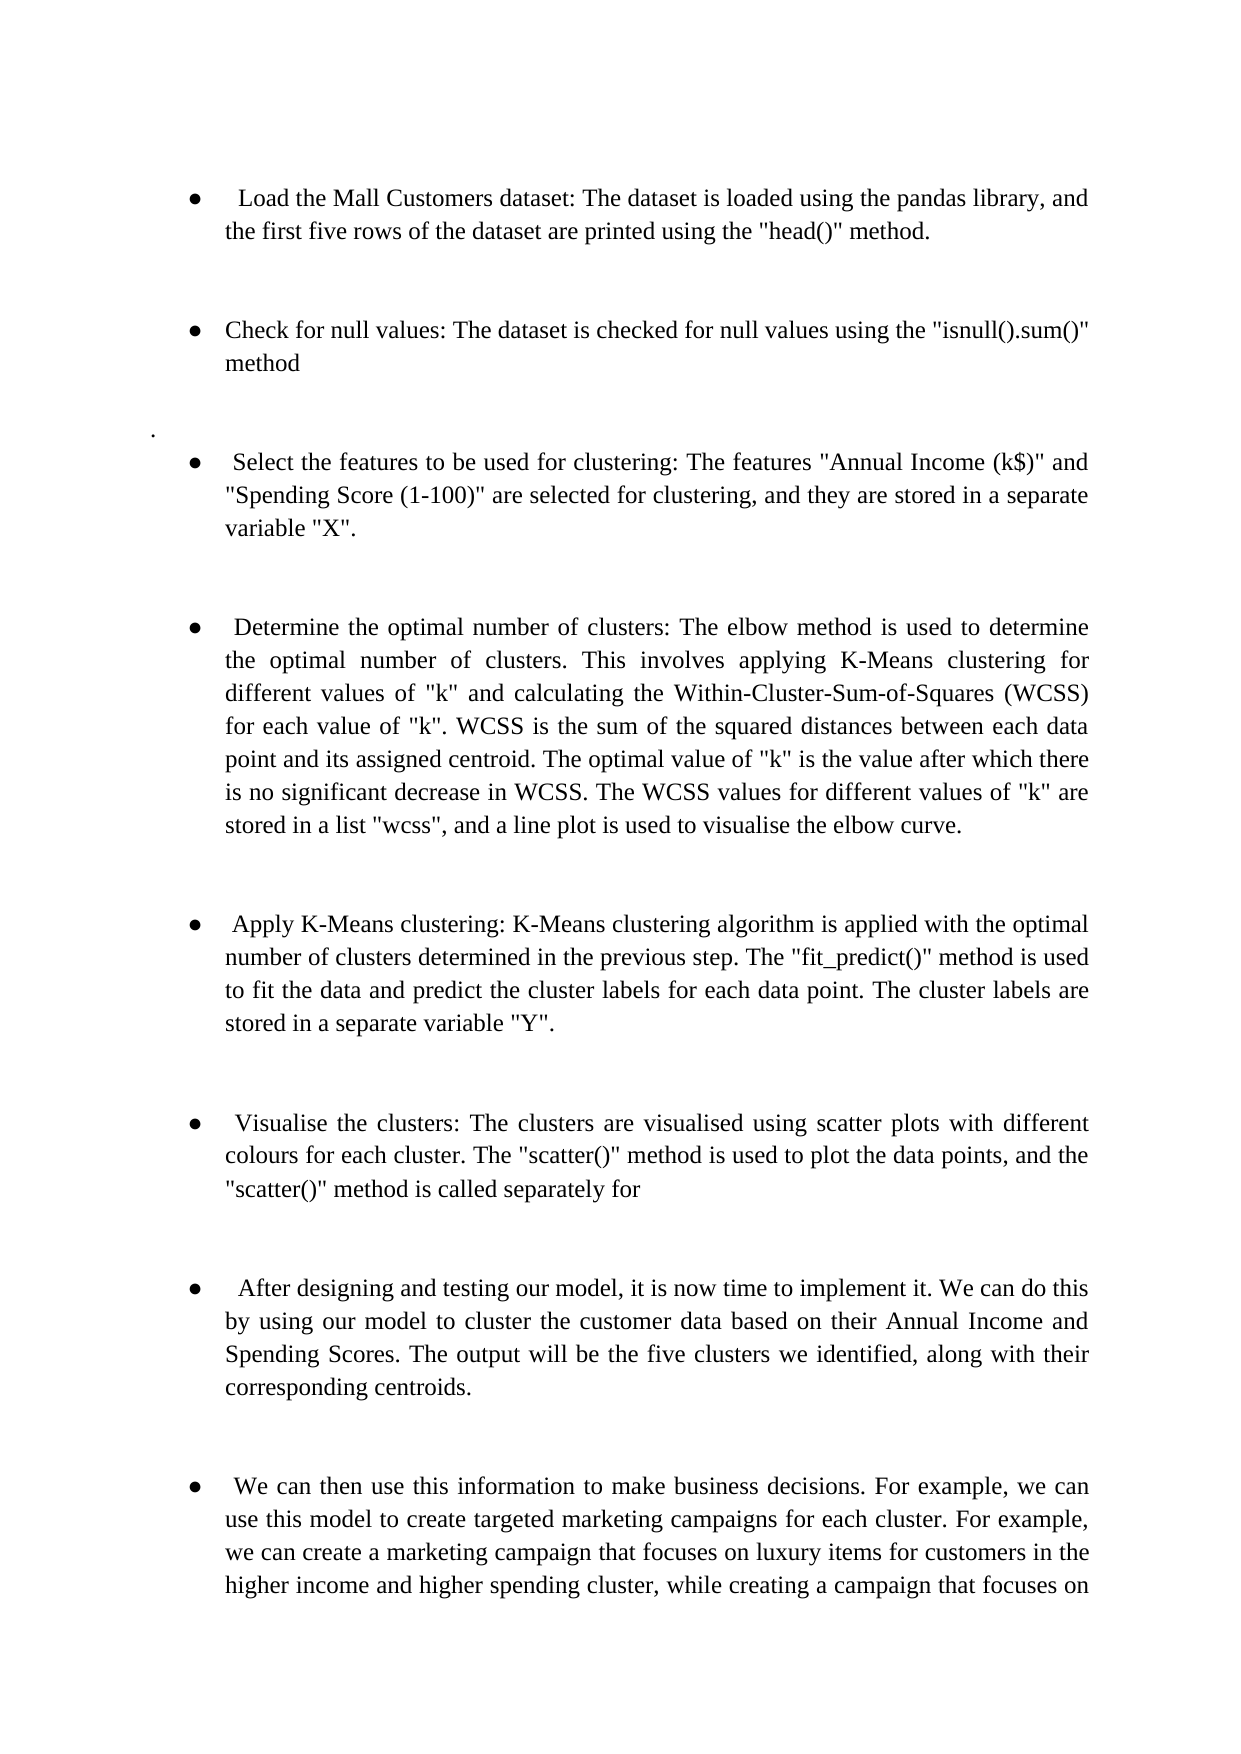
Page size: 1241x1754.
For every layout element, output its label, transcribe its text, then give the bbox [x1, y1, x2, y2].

list Check for null values: The dataset is checked for null values using the "isnull().sum()" method [187, 315, 1090, 377]
list After designing and testing our model, it is now time to implement it. We can do this by using our model to cluster the customer data based on their Annual Income and Spending Scores. The output will be the five clusters we identified, along with their corresponding centroids. [187, 1273, 1090, 1401]
list We can then use this information to make business decisions. For example, we can use this model to create targeted marketing campaigns for each cluster. For example, we can create a marketing campaign that focuses on luxury items for customers in the higher income and higher spending cluster, while creating a campaign that focuses on [187, 1471, 1090, 1599]
list Apply K-Means clustering: K-Means clustering algorithm is applied with the optimal number of clusters determined in the previous step. The "fit_predict()" method is used to fit the data and predict the cluster labels for each data point. The cluster labels are stored in a separate variable "Y". [187, 909, 1090, 1037]
list Determine the optimal number of clusters: The elbow method is used to determine the optimal number of clusters. This involves applying K-Means clustering for different values of "k" and calculating the Within-Cluster-Sum-of-Squares (WCSS) for each value of "k". WCSS is the sum of the squared distances between each data point and its assigned centroid. The optimal value of "k" is the value after which there is no significant decrease in WCSS. The WCSS values for different values of "k" are stored in a list "wcss", and a line plot is used to visualise the elbow curve. [187, 612, 1090, 839]
list Select the features to be used for clustering: The features "Annual Income (k$)" and "Spending Score (1-100)" are selected for clustering, and they are stored in a separate variable "X". [187, 447, 1090, 542]
list Load the Mall Customers dataset: The dataset is loaded using the pandas library, and the first five rows of the dataset are printed using the "head()" method. [187, 183, 1090, 245]
text . [150, 414, 1090, 443]
list Visualise the clusters: The clusters are visualised using scatter plots with different colours for each cluster. The "scatter()" method is used to plot the data points, and the "scatter()" method is called separately for [187, 1108, 1090, 1202]
